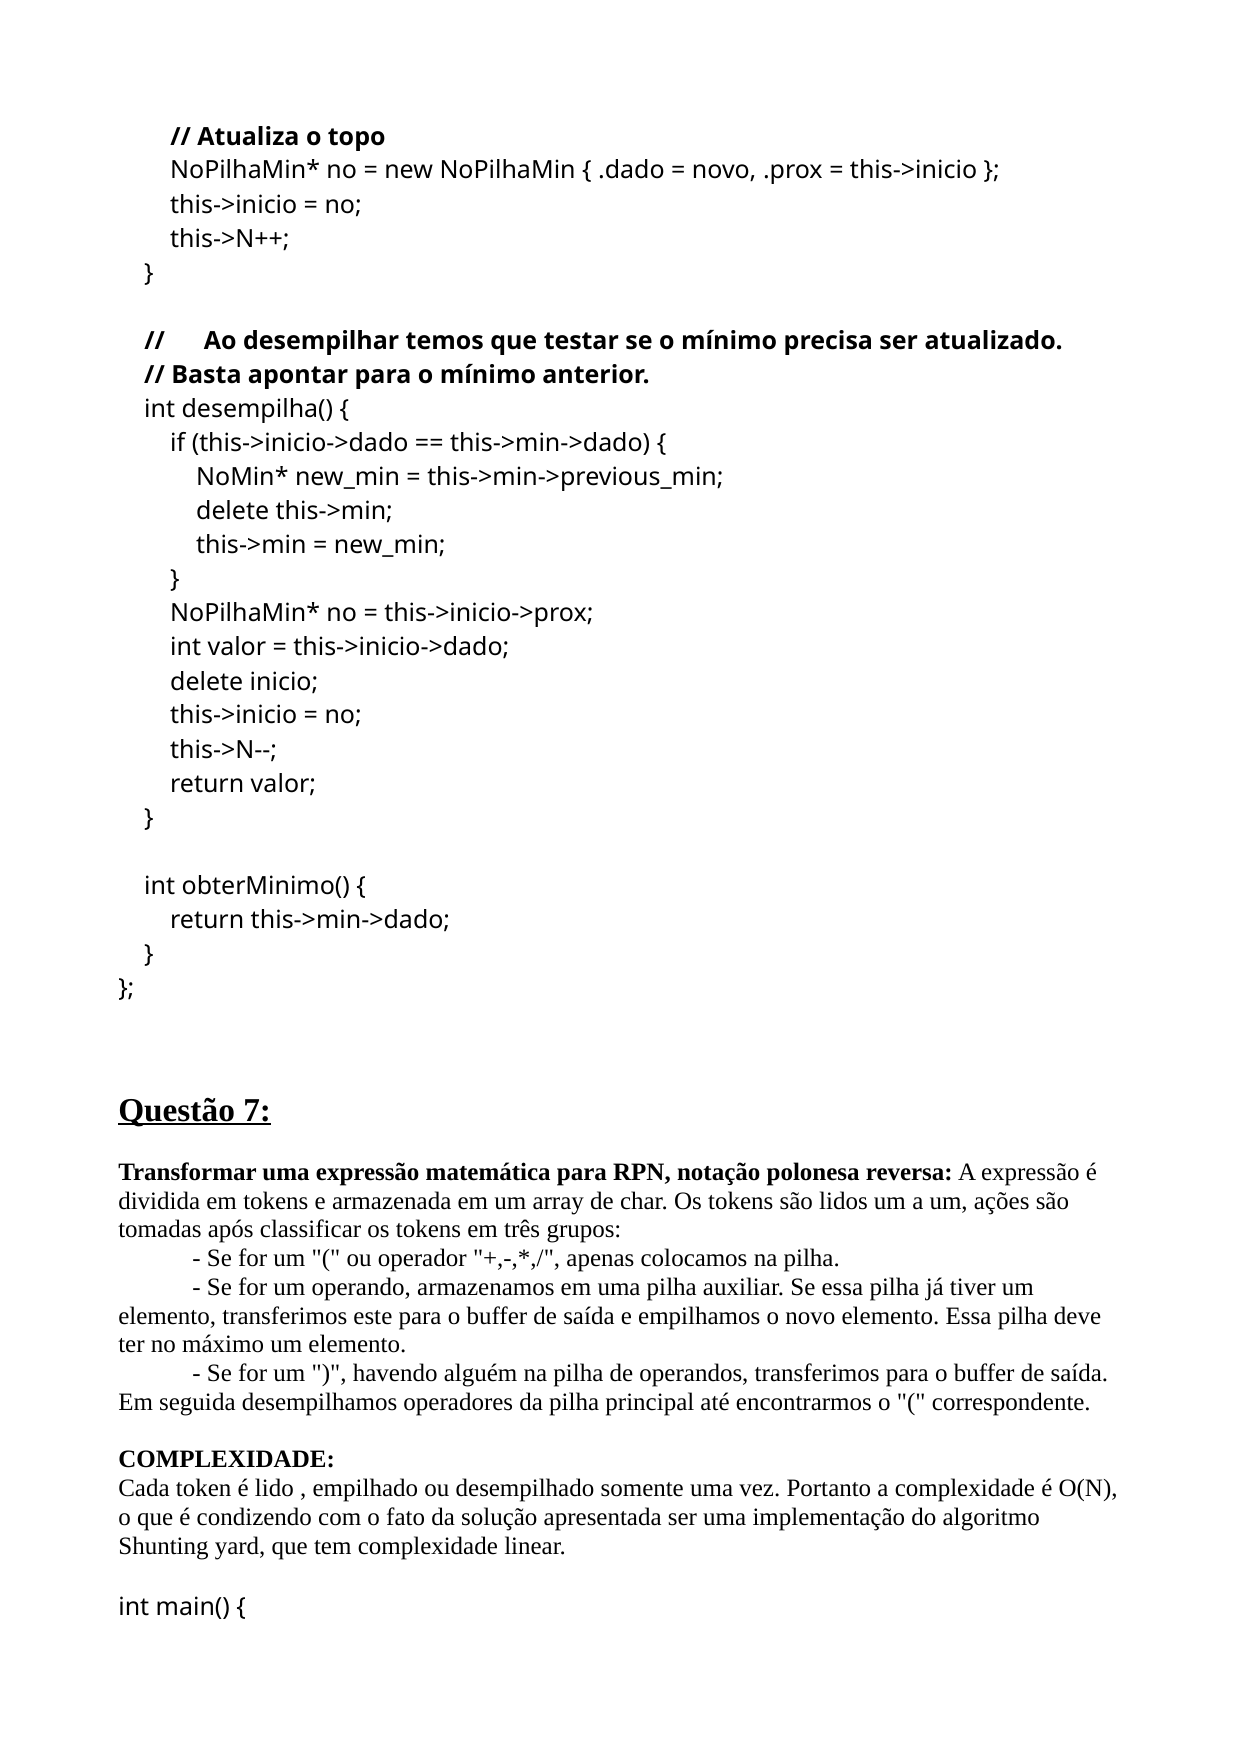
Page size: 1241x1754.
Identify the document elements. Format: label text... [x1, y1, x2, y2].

text Cada token é lido , empilhado ou desempilhado somente uma vez. Portanto a complexidade é O(N), o que é condizendo com o fato da solução apresentada ser uma implementação do algoritmo Shunting yard, que tem complexidade linear. [118, 1473, 1122, 1559]
text this->inicio = no; [118, 186, 1122, 220]
text NoPilhaMin* no = new NoPilhaMin { .dado = novo, .prox = this->inicio }; [118, 152, 1122, 186]
text int desempilha() { [118, 391, 1122, 425]
text // Ao desempilhar temos que testar se o mínimo precisa ser atualizado. [118, 322, 1122, 357]
text } [118, 561, 1122, 595]
text if (this->inicio->dado == this->min->dado) { [118, 425, 1122, 459]
text return this->min->dado; [118, 902, 1122, 936]
text int main() { [118, 1588, 1122, 1622]
text this->min = new_min; [118, 527, 1122, 561]
text // Atualiza o topo [118, 118, 1122, 152]
text return valor; [118, 765, 1122, 799]
text int valor = this->inicio->dado; [118, 629, 1122, 663]
text this->inicio = no; [118, 697, 1122, 731]
text } [118, 799, 1122, 833]
text - Se for um ")", havendo alguém na pilha de operandos, transferimos para o buffer de saída. Em seguida desempilhamos operadores da pilha principal até encontrarmos o "(" correspondente. [118, 1358, 1122, 1416]
text COMPLEXIDADE: [118, 1444, 1122, 1473]
text - Se for um operando, armazenamos em uma pilha auxiliar. Se essa pilha já tiver um elemento, transferimos este para o buffer de saída e empilhamos o novo elemento. Essa pilha deve ter no máximo um elemento. [118, 1272, 1122, 1358]
text NoPilhaMin* no = this->inicio->prox; [118, 595, 1122, 629]
text delete this->min; [118, 493, 1122, 527]
text NoMin* new_min = this->min->previous_min; [118, 459, 1122, 493]
text // Basta apontar para o mínimo anterior. [118, 357, 1122, 391]
text Transformar uma expressão matemática para RPN, notação polonesa reversa: A expressão é dividida em tokens e armazenada em um array de char. Os tokens são lidos um a um, ações são tomadas após classificar os tokens em três grupos: [118, 1157, 1122, 1243]
text this->N++; [118, 220, 1122, 254]
text } [118, 936, 1122, 970]
text this->N--; [118, 731, 1122, 765]
text int obterMinimo() { [118, 867, 1122, 902]
text - Se for um "(" ou operador "+,-,*,/", apenas colocamos na pilha. [118, 1243, 1122, 1272]
text Questão 7: [118, 1090, 1122, 1128]
text delete inicio; [118, 663, 1122, 697]
text }; [118, 970, 1122, 1004]
text } [118, 254, 1122, 288]
